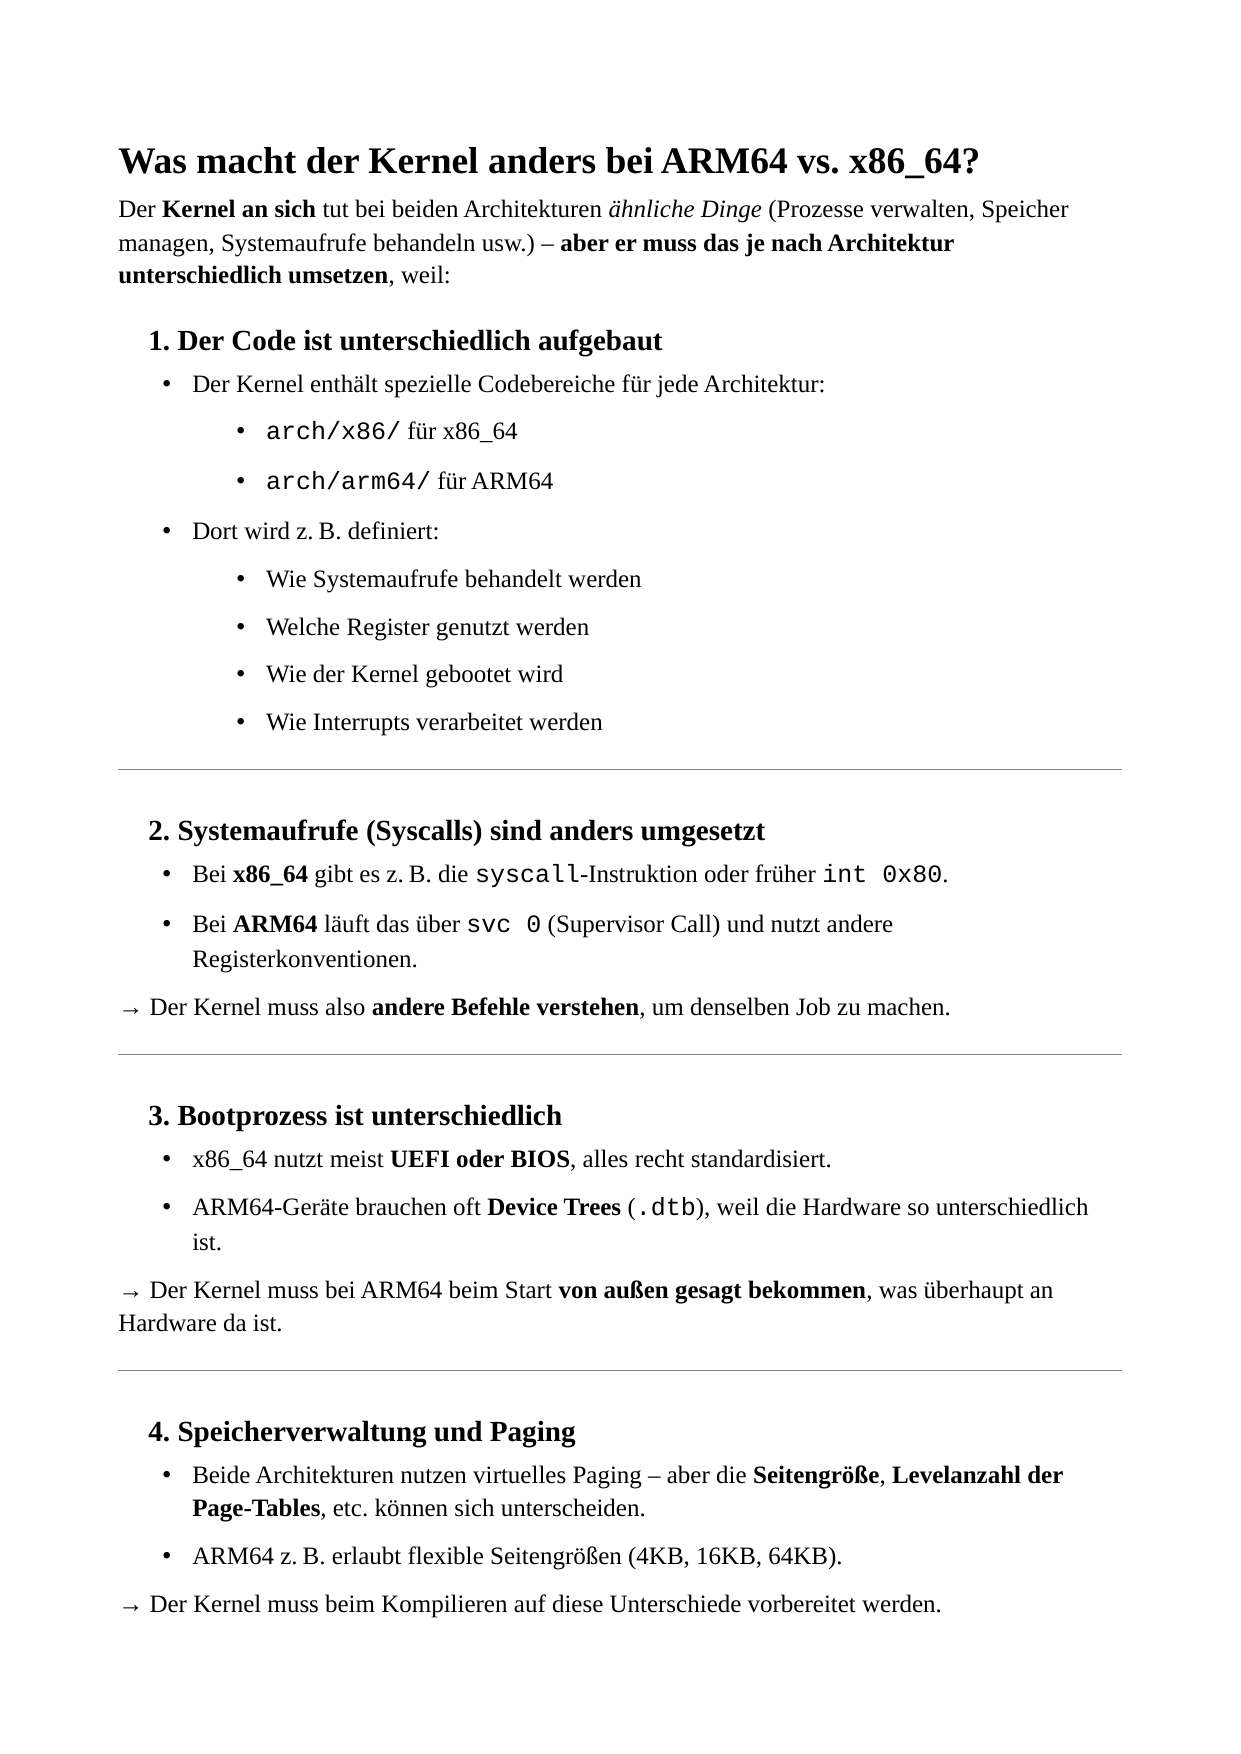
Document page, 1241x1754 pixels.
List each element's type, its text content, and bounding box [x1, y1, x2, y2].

list Bei ARM64 läuft das über svc 0 (Supervisor Call) und nutzt andere Registerkonventionen. [162, 909, 1122, 973]
subtitle ✅ 1. Der Code ist unterschiedlich aufgebaut [118, 323, 1122, 356]
list arch/x86/ für x86_64 [236, 416, 1122, 447]
text → Der Kernel muss beim Kompilieren auf diese Unterschiede vorbereitet werden. [118, 1589, 1122, 1617]
list Dort wird z. B. definiert: [162, 516, 1122, 545]
subtitle ✅ 3. Bootprozess ist unterschiedlich [118, 1098, 1122, 1132]
list ARM64-Geräte brauchen oft Device Trees (.dtb), weil die Hardware so unterschiedlich ist. [162, 1192, 1122, 1256]
list Wie Systemaufrufe behandelt werden [236, 564, 1122, 593]
text → Der Kernel muss bei ARM64 beim Start von außen gesagt bekommen, was überhaupt an Hardware da ist. [118, 1275, 1122, 1337]
list Welche Register genutzt werden [236, 612, 1122, 640]
list Bei x86_64 gibt es z. B. die syscall-Instruktion oder früher int 0x80. [162, 859, 1122, 890]
subtitle Was macht der Kernel anders bei ARM64 vs. x86_64? [118, 139, 1122, 182]
list x86_64 nutzt meist UEFI oder BIOS, alles recht standardisiert. [162, 1144, 1122, 1173]
list Wie der Kernel gebootet wird [236, 659, 1122, 688]
list Der Kernel enthält spezielle Codebereiche für jede Architektur: [162, 369, 1122, 398]
text Der Kernel an sich tut bei beiden Architekturen ähnliche Dinge (Prozesse verwalten, Speicher managen, Systemaufrufe behandeln usw.) – aber er muss das je nach Architektur unterschiedlich umsetzen, weil: [118, 194, 1122, 289]
subtitle ✅ 2. Systemaufrufe (Syscalls) sind anders umgesetzt [118, 813, 1122, 847]
list arch/arm64/ für ARM64 [236, 466, 1122, 497]
list ARM64 z. B. erlaubt flexible Seitengrößen (4KB, 16KB, 64KB). [162, 1541, 1122, 1570]
subtitle ✅ 4. Speicherverwaltung und Paging [118, 1414, 1122, 1448]
text → Der Kernel muss also andere Befehle verstehen, um denselben Job zu machen. [118, 992, 1122, 1021]
list Beide Architekturen nutzen virtuelles Paging – aber die Seitengröße, Levelanzahl der Page-Tables, etc. können sich unterscheiden. [162, 1460, 1122, 1522]
list Wie Interrupts verarbeitet werden [236, 707, 1122, 736]
